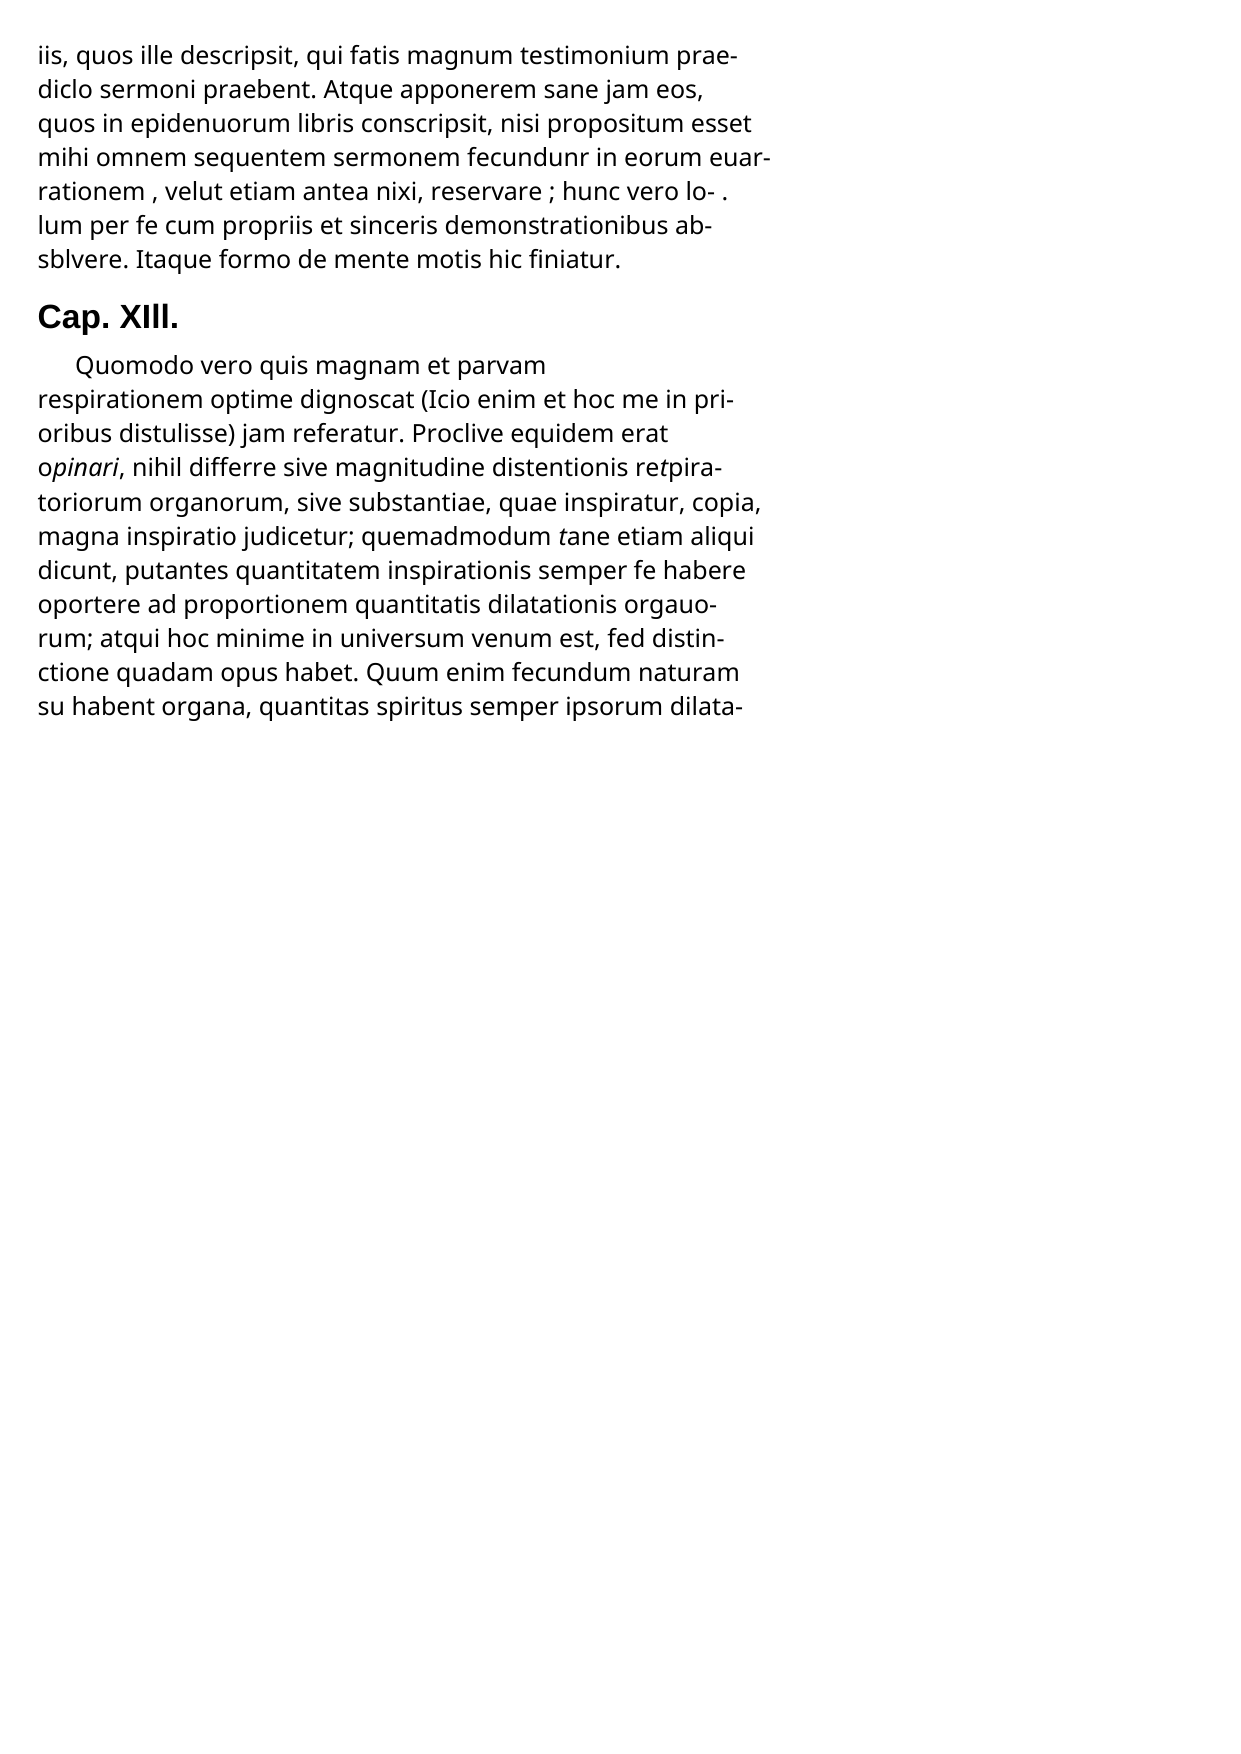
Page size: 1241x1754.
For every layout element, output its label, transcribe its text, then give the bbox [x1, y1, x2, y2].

subtitle Cap. XIll. [37, 297, 1203, 335]
text Quomodo vero quis magnam et parvam respirationem optime dignoscat (Icio enim et hoc me in pri- oribus distulisse) jam referatur. Proclive equidem erat opinari, nihil differre sive magnitudine distentionis retpira- toriorum organorum, sive substantiae, quae inspiratur, copia, magna inspiratio judicetur; quemadmodum tane etiam aliqui dicunt, putantes quantitatem inspirationis semper fe habere oportere ad proportionem quantitatis dilatationis orgauo- rum; atqui hoc minime in universum venum est, fed distin- ctione quadam opus habet. Quum enim fecundum naturam su habent organa, quantitas spiritus semper ipsorum dilata- [37, 348, 1203, 723]
text iis, quos ille descripsit, qui fatis magnum testimonium prae- diclo sermoni praebent. Atque apponerem sane jam eos, quos in epidenuorum libris conscripsit, nisi propositum esset mihi omnem sequentem sermonem fecundunr in eorum euar- rationem , velut etiam antea nixi, reservare ; hunc vero lo- . lum per fe cum propriis et sinceris demonstrationibus ab- sblvere. Itaque formo de mente motis hic finiatur. [37, 37, 1203, 276]
